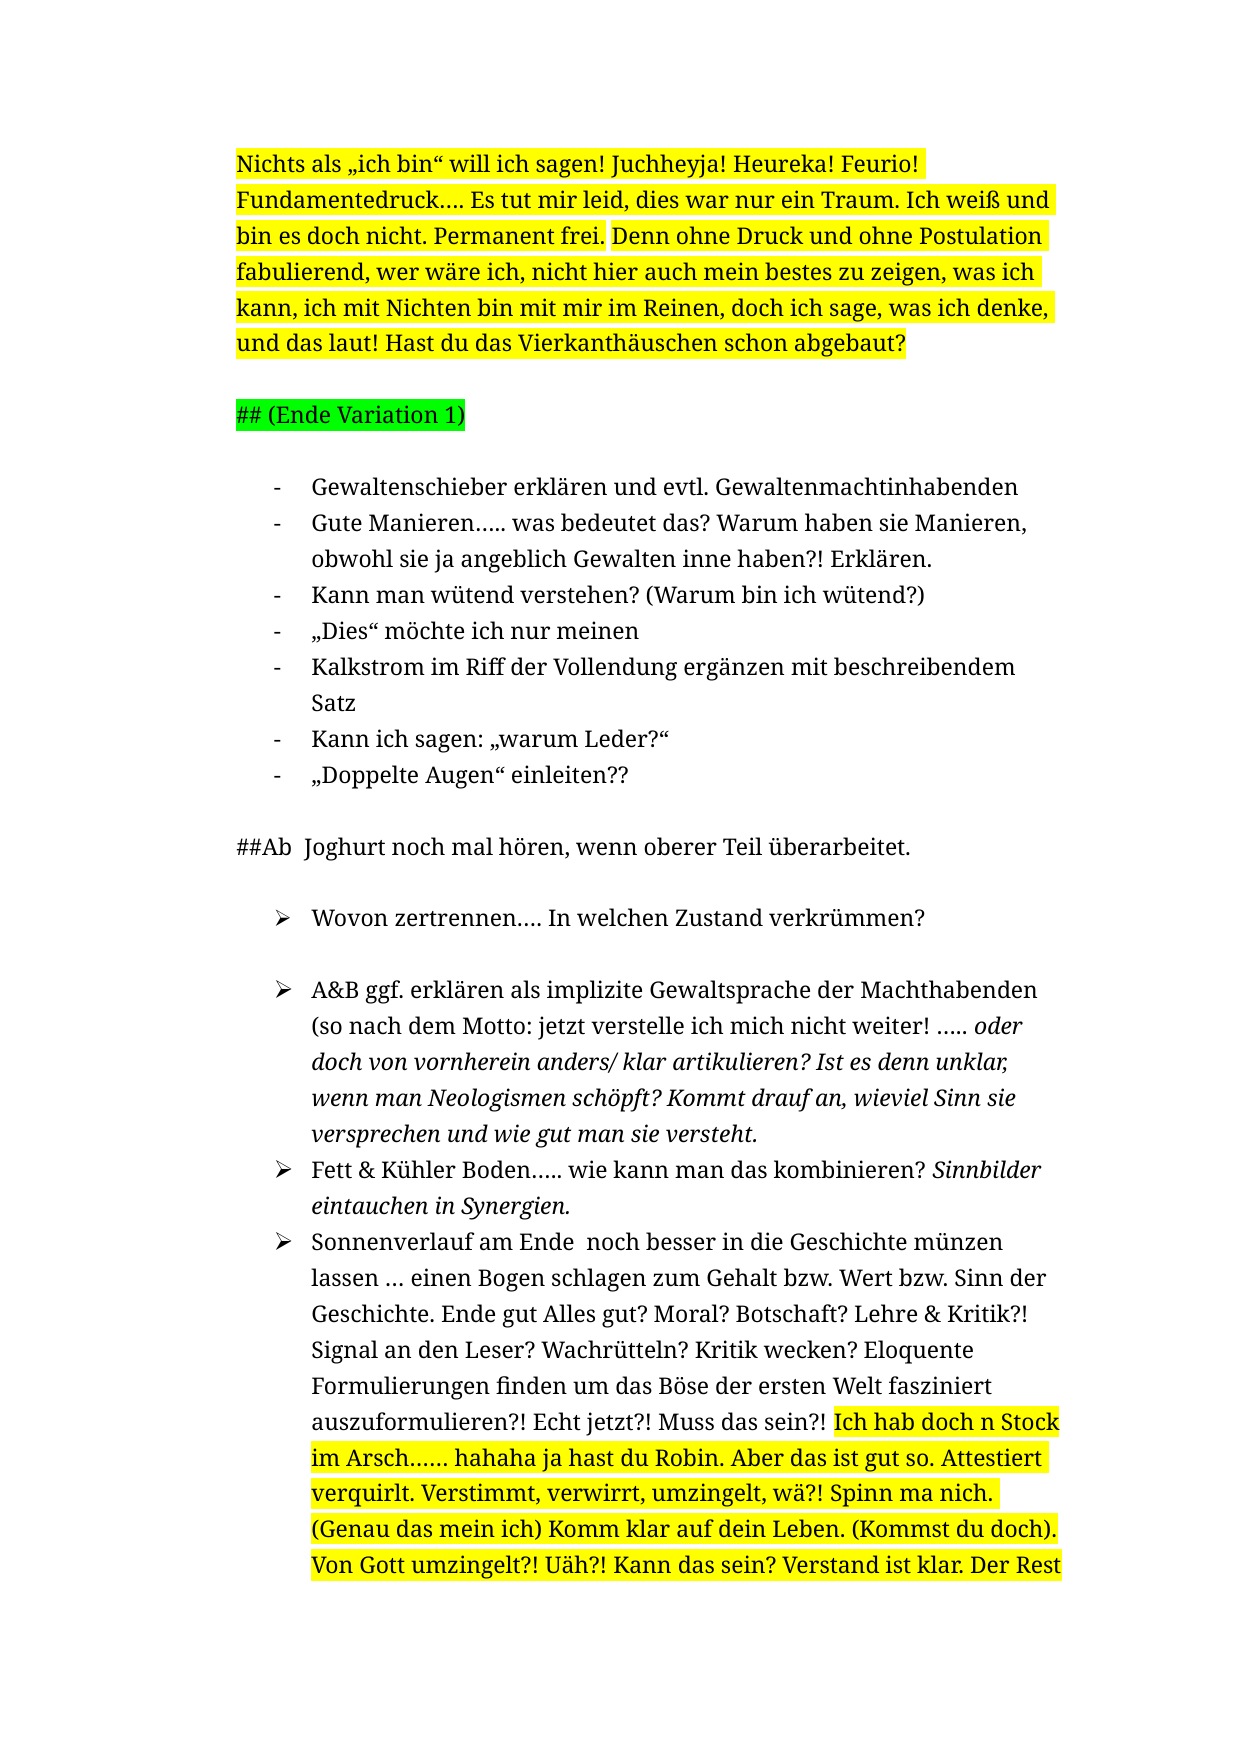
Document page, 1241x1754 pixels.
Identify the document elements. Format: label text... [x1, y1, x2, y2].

text Wie hab ich so viel Zeit vertan mit Nicht-Mensch-Sein, fernab des bunten Riffs, dessen Farben du nun, da du die Brille abnimmst, auch wieder zu erkennen scheinst. Du versicherst dich. Bist sicherer als das Gleichgewicht (?der redlich Zweifel nicht?) „ja!“. „Ich will.“ Sagst ja zum Leben und ja zur Arbeit, doch ohne Beet- und Abtzeit. Dies Kummerkasten hab ich satt. Nichts als „ich bin“ will ich sagen! Juchheyja! Heureka! Feurio! Fundamentedruck…. Es tut mir leid, dies war nur ein Traum. Ich weiß und bin es doch nicht. Permanent frei.Hh Denn ohne Druck und ohne Postulation fabulierend, wer wäre ich, nicht hier auch mein bestes zu zeigen, was ich kann, ich mit Nichten bin mit mir im Reinen, doch ich sage, was ich denke, und das laut! Hast du das Vierkanthäuschen schon abgebaut? [236, 148, 1063, 359]
list A&B ggf. erklären als implizite Gewaltsprache der Machthabenden (so nach dem Motto: jetzt verstelle ich mich nicht weiter! ….. oder doch von vornherein anders/ klar artikulieren? Ist es denn unklar, wenn man Neologismen schöpft? Kommt drauf an, wieviel Sinn sie versprechen und wie gut man sie versteht. [274, 974, 1063, 1149]
list Gute Manieren….. was bedeutet das? Warum haben sie Manieren, obwohl sie ja angeblich Gewalten inne haben?! Erklären. [274, 507, 1063, 574]
list Kalkstrom im Riff der Vollendung ergänzen mit beschreibendem Satz [274, 651, 1063, 718]
list „Dies“ möchte ich nur meinen [274, 615, 1063, 646]
list Kann ich sagen: „warum Leder?“ [274, 723, 1063, 754]
list Gewaltenschieber erklären und evtl. Gewaltenmachtinhabenden [274, 471, 1063, 502]
list „Doppelte Augen“ einleiten?? [274, 759, 1063, 790]
list Fett & Kühler Boden….. wie kann man das kombinieren? Sinnbilder eintauchen in Synergien. [274, 1154, 1063, 1221]
list Sonnenverlauf am Ende noch besser in die Geschichte münzen lassen … einen Bogen schlagen zum Gehalt bzw. Wert bzw. Sinn der Geschichte. Ende gut Alles gut? Moral? Botschaft? Lehre & Kritik?! Signal an den Leser? Wachrütteln? Kritik wecken? Eloquente Formulierungen finden um das Böse der ersten Welt fasziniert auszuformulieren?! Echt jetzt?! Muss das sein?! Ich hab doch n Stock im Arsch…… hahaha ja hast du Robin. Aber das ist gut so. Attestiert verquirlt. Verstimmt, verwirrt, umzingelt, wä?! Spinn ma nich. (Genau das mein ich) Komm klar auf dein Leben. (Kommst du doch). Von Gott umzingelt?! Uäh?! Kann das sein? Verstand ist klar. Der Rest [274, 1226, 1063, 1581]
list Wovon zertrennen…. In welchen Zustand verkrümmen? [274, 902, 1063, 934]
text ##Ab Joghurt noch mal hören, wenn oberer Teil überarbeitet. [236, 831, 1063, 862]
text ## (Ende Variation 1) [236, 399, 1063, 431]
list Kann man wütend verstehen? (Warum bin ich wütend?) [274, 579, 1063, 610]
